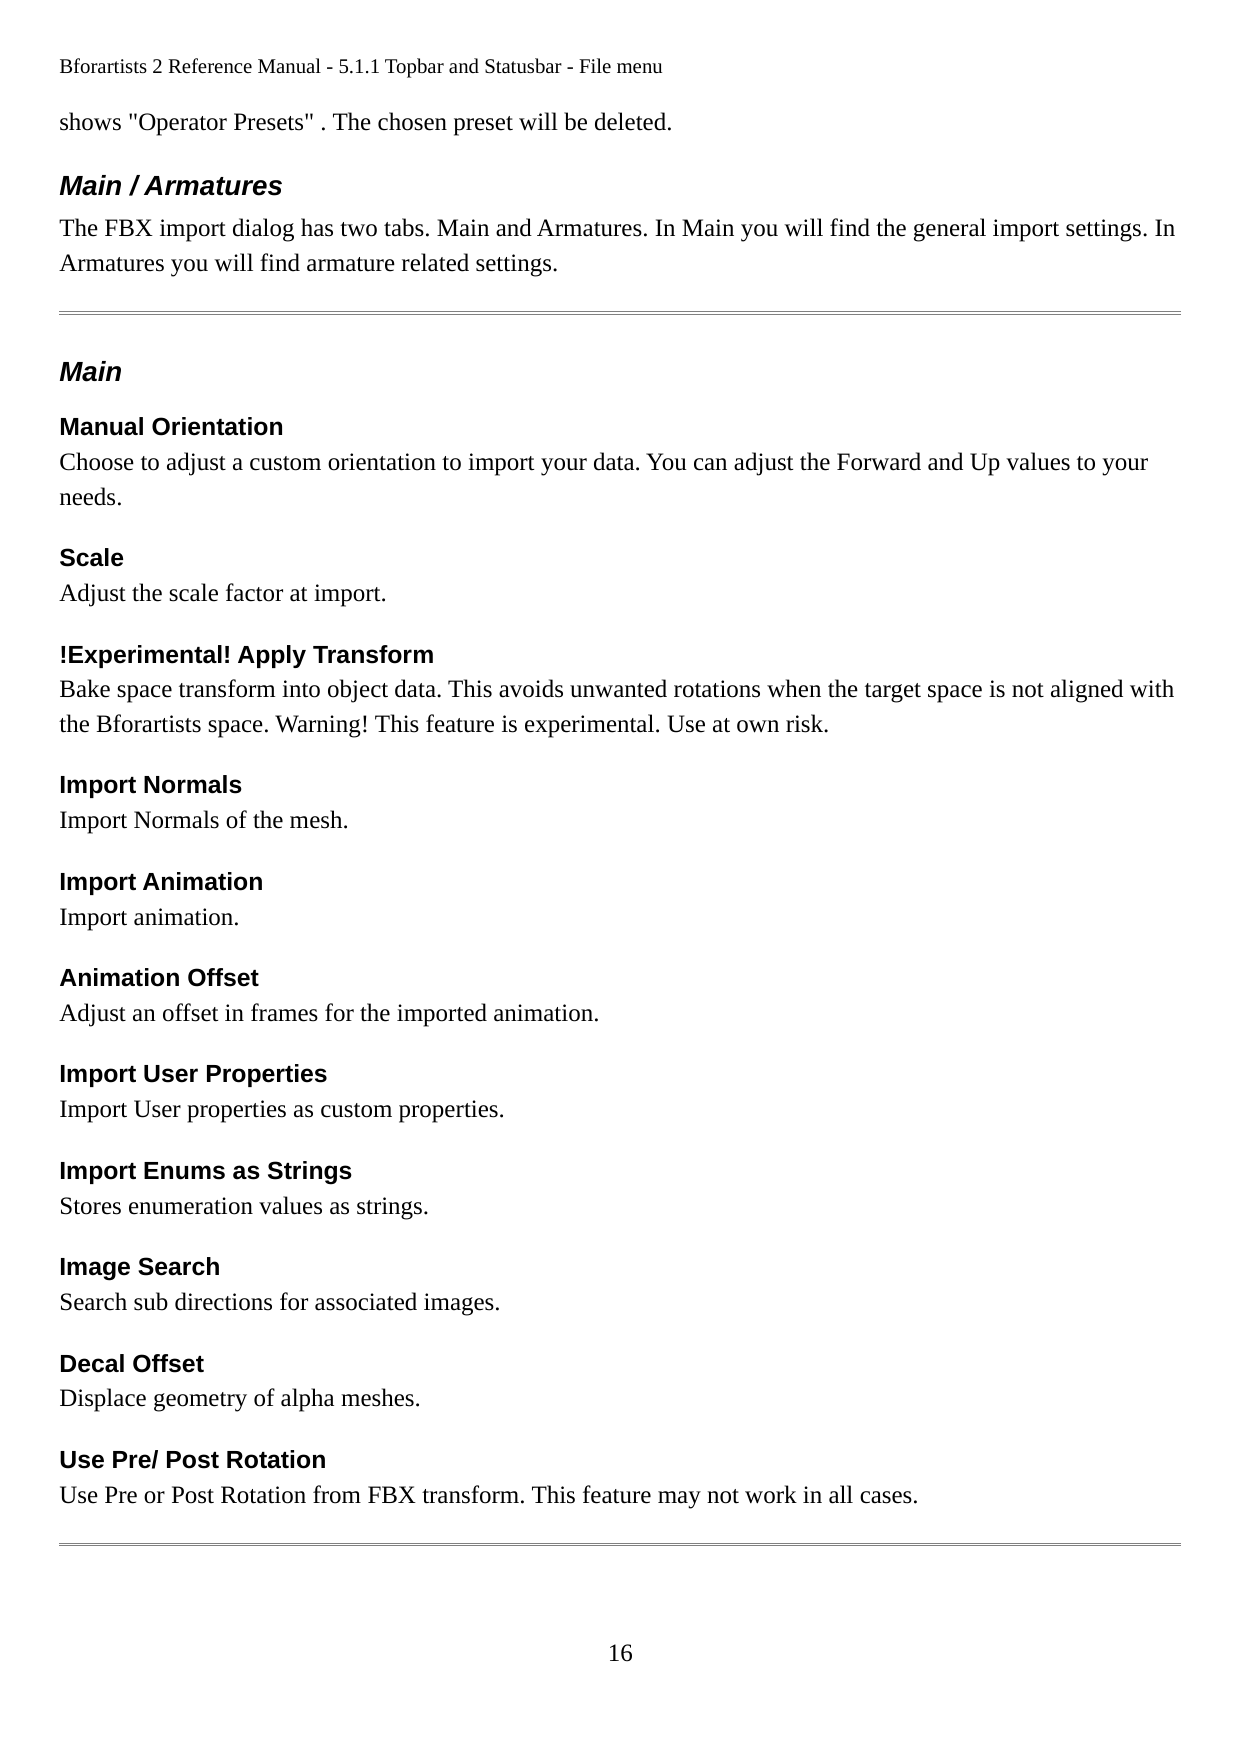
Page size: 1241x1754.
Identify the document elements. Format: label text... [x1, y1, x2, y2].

text Bake space transform into object data. This avoids unwanted rotations when the target space is not aligned with the Bforartists space. Warning! This feature is experimental. Use at own risk. [59, 674, 1181, 738]
text Use Pre or Post Rotation from FBX transform. This feature may not work in all cases. [59, 1480, 1181, 1508]
text Displace geometry of alpha meshes. [59, 1383, 1181, 1412]
text Adjust an offset in frames for the imported animation. [59, 998, 1181, 1027]
subtitle Scale [59, 543, 1181, 572]
text Import User properties as custom properties. [59, 1094, 1181, 1123]
text Adjust the scale factor at import. [59, 578, 1181, 607]
text Import animation. [59, 902, 1181, 930]
subtitle Use Pre/ Post Rotation [59, 1445, 1181, 1473]
text The FBX import dialog has two tabs. Main and Armatures. In Main you will find the general import settings. In Armatures you will find armature related settings. [59, 213, 1181, 277]
subtitle Animation Offset [59, 963, 1181, 992]
subtitle !Experimental! Apply Transform [59, 640, 1181, 668]
subtitle Manual Orientation [59, 412, 1181, 441]
subtitle Image Search [59, 1252, 1181, 1281]
subtitle Main [59, 356, 1181, 387]
subtitle Import Animation [59, 867, 1181, 895]
subtitle Import Enums as Strings [59, 1156, 1181, 1184]
text Stores enumeration values as strings. [59, 1191, 1181, 1219]
text Search sub directions for associated images. [59, 1287, 1181, 1316]
subtitle Main / Armatures [59, 169, 1181, 201]
subtitle Import Normals [59, 771, 1181, 799]
subtitle Import User Properties [59, 1059, 1181, 1088]
subtitle Decal Offset [59, 1349, 1181, 1377]
text Choose to adjust a custom orientation to import your data. You can adjust the Forward and Up values to your needs. [59, 447, 1181, 511]
text Import Normals of the mesh. [59, 805, 1181, 834]
text shows "Operator Presets" . The chosen preset will be deleted. [59, 107, 1181, 136]
